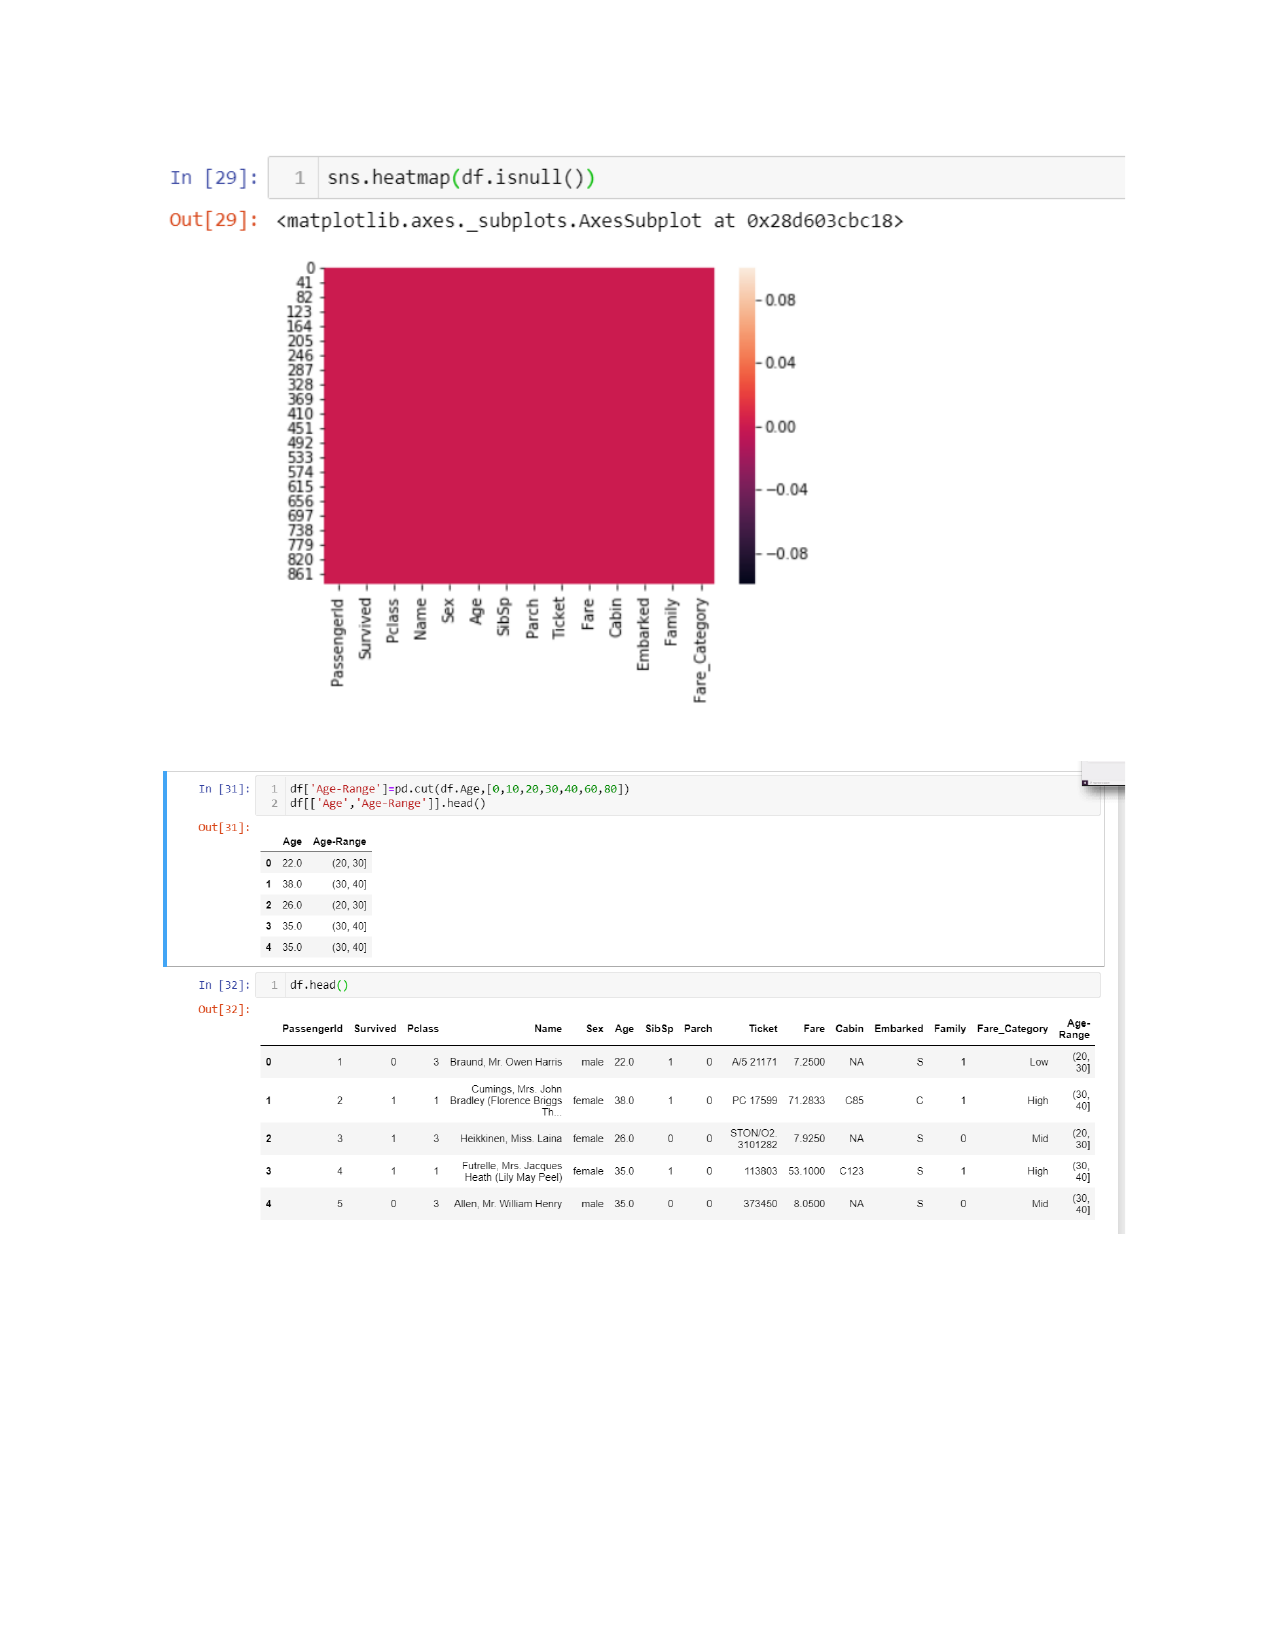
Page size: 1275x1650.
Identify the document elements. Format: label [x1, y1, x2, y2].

picture [150, 761, 1125, 1234]
picture [150, 150, 1125, 719]
